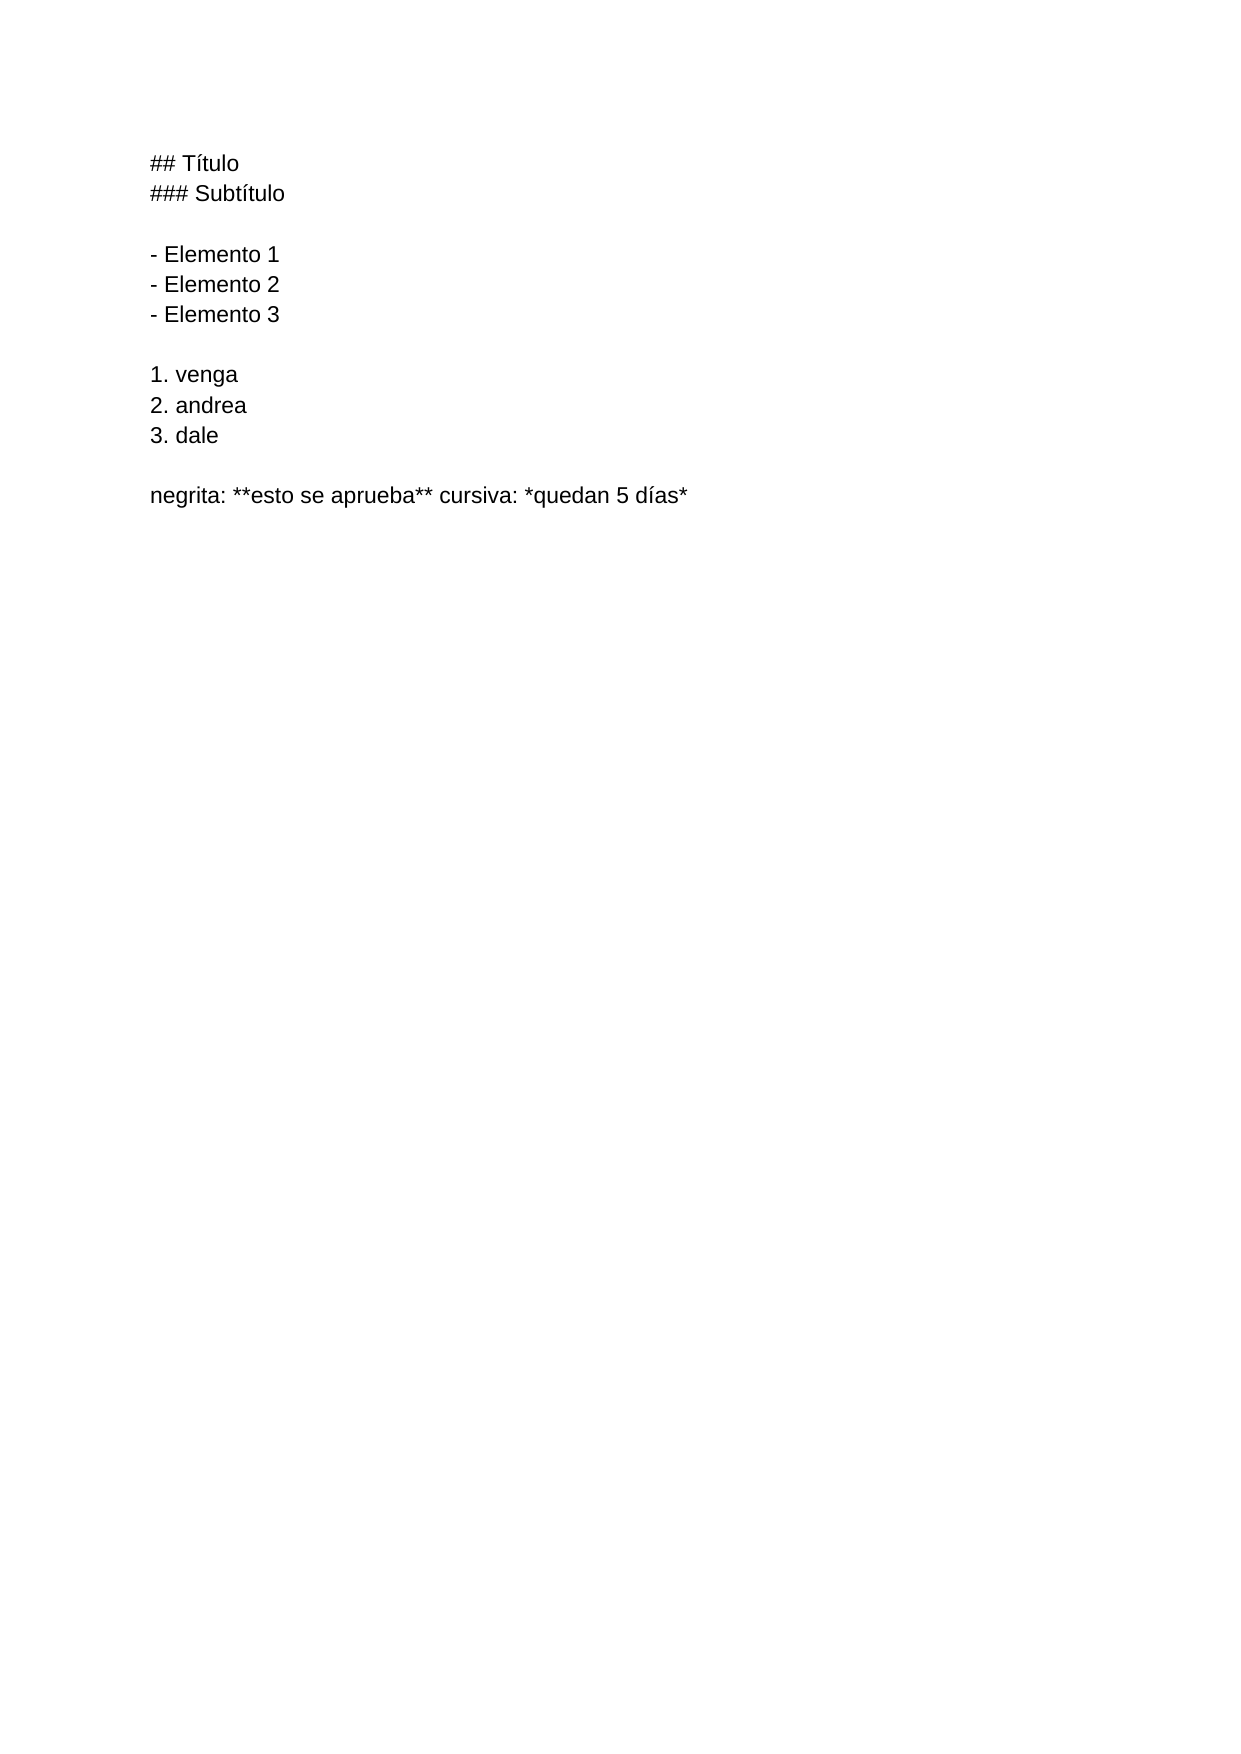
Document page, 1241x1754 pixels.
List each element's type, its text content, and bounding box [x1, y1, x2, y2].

text - Elemento 2 [150, 271, 1090, 297]
text - Elemento 1 [150, 241, 1090, 267]
text 3. dale [150, 422, 1090, 448]
text 2. andrea [150, 392, 1090, 418]
text - Elemento 3 [150, 301, 1090, 327]
text ## Título [150, 150, 1090, 176]
text 1. venga [150, 361, 1090, 388]
text negrita: **esto se aprueba** cursiva: *quedan 5 días* [150, 482, 1090, 509]
text ### Subtítulo [150, 180, 1090, 207]
